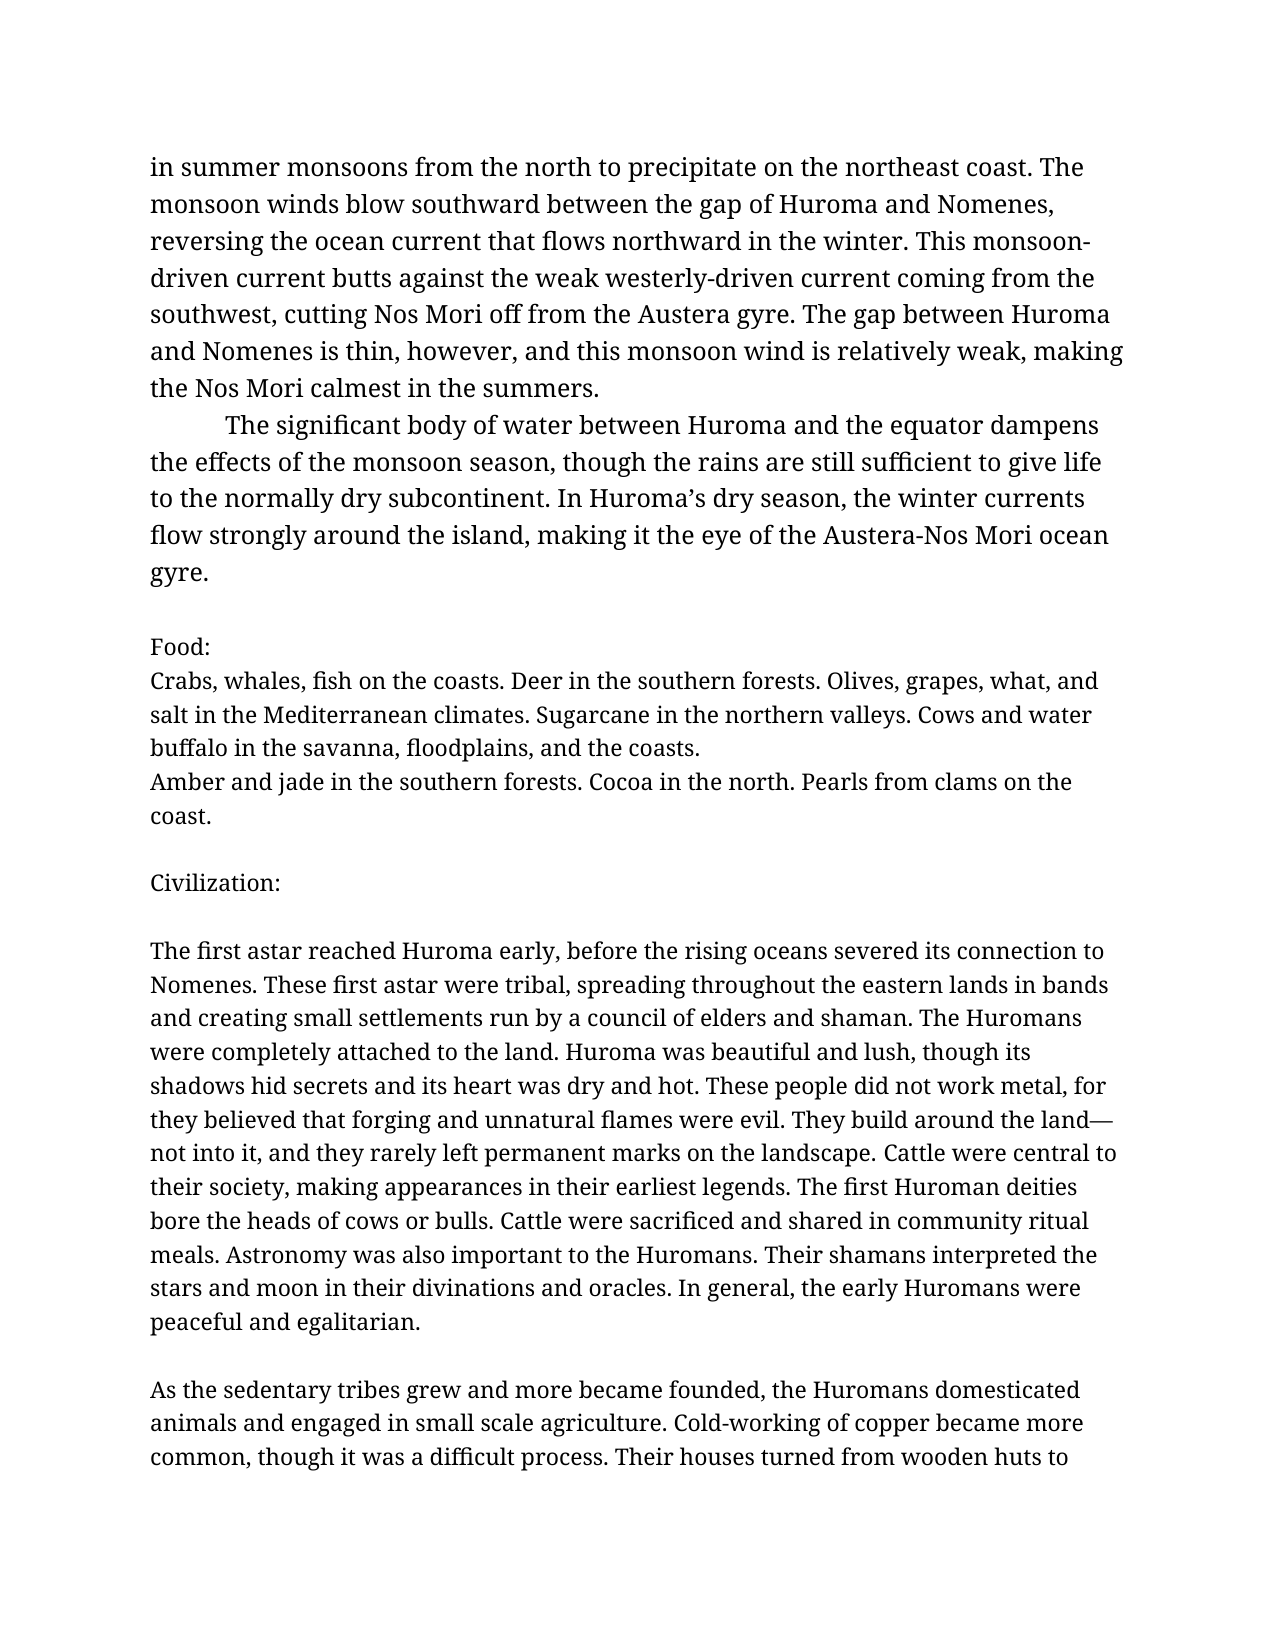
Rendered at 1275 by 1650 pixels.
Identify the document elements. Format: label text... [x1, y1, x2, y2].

text As the sedentary tribes grew and more became founded, the Huromans domesticated animals and engaged in small scale agriculture. Cold-working of copper became more common, though it was a difficult process. Their houses turned from wooden huts to [150, 1373, 1125, 1472]
text The first astar reached Huroma early, before the rising oceans severed its connection to Nomenes. These first astar were tribal, spreading throughout the eastern lands in bands and creating small settlements run by a council of elders and shaman. The Huromans were completely attached to the land. Huroma was beautiful and lush, though its shadows hid secrets and its heart was dry and hot. These people did not work metal, for they believed that forging and unnatural flames were evil. They build around the land—not into it, and they rarely left permanent marks on the landscape. Cattle were central to their society, making appearances in their earliest legends. The first Huroman deities bore the heads of cows or bulls. Cattle were sacrificed and shared in community ritual meals. Astronomy was also important to the Huromans. Their shamans interpreted the stars and moon in their divinations and oracles. In general, the early Huromans were peaceful and egalitarian. [150, 935, 1125, 1337]
text The significant body of water between Huroma and the equator dampens the effects of the monsoon season, though the rains are still sufficient to give life to the normally dry subcontinent. In Huroma’s dry season, the winter currents flow strongly around the island, making it the eye of the Austera-Nos Mori ocean gyre. [150, 407, 1125, 588]
text Civilization: [150, 867, 1125, 898]
text Amber and jade in the southern forests. Cocoa in the north. Pearls from clams on the coast. [150, 766, 1125, 831]
text Food: [150, 631, 1125, 662]
text in summer monsoons from the north to precipitate on the northeast coast. The monsoon winds blow southward between the gap of Huroma and Nomenes, reversing the ocean current that flows northward in the winter. This monsoon-driven current butts against the weak westerly-driven current coming from the southwest, cutting Nos Mori off from the Austera gyre. The gap between Huroma and Nomenes is thin, however, and this monsoon wind is relatively weak, making the Nos Mori calmest in the summers. [150, 150, 1125, 405]
text Crabs, whales, fish on the coasts. Deer in the southern forests. Olives, grapes, what, and salt in the Mediterranean climates. Sugarcane in the northern valleys. Cows and water buffalo in the savanna, floodplains, and the coasts. [150, 665, 1125, 763]
